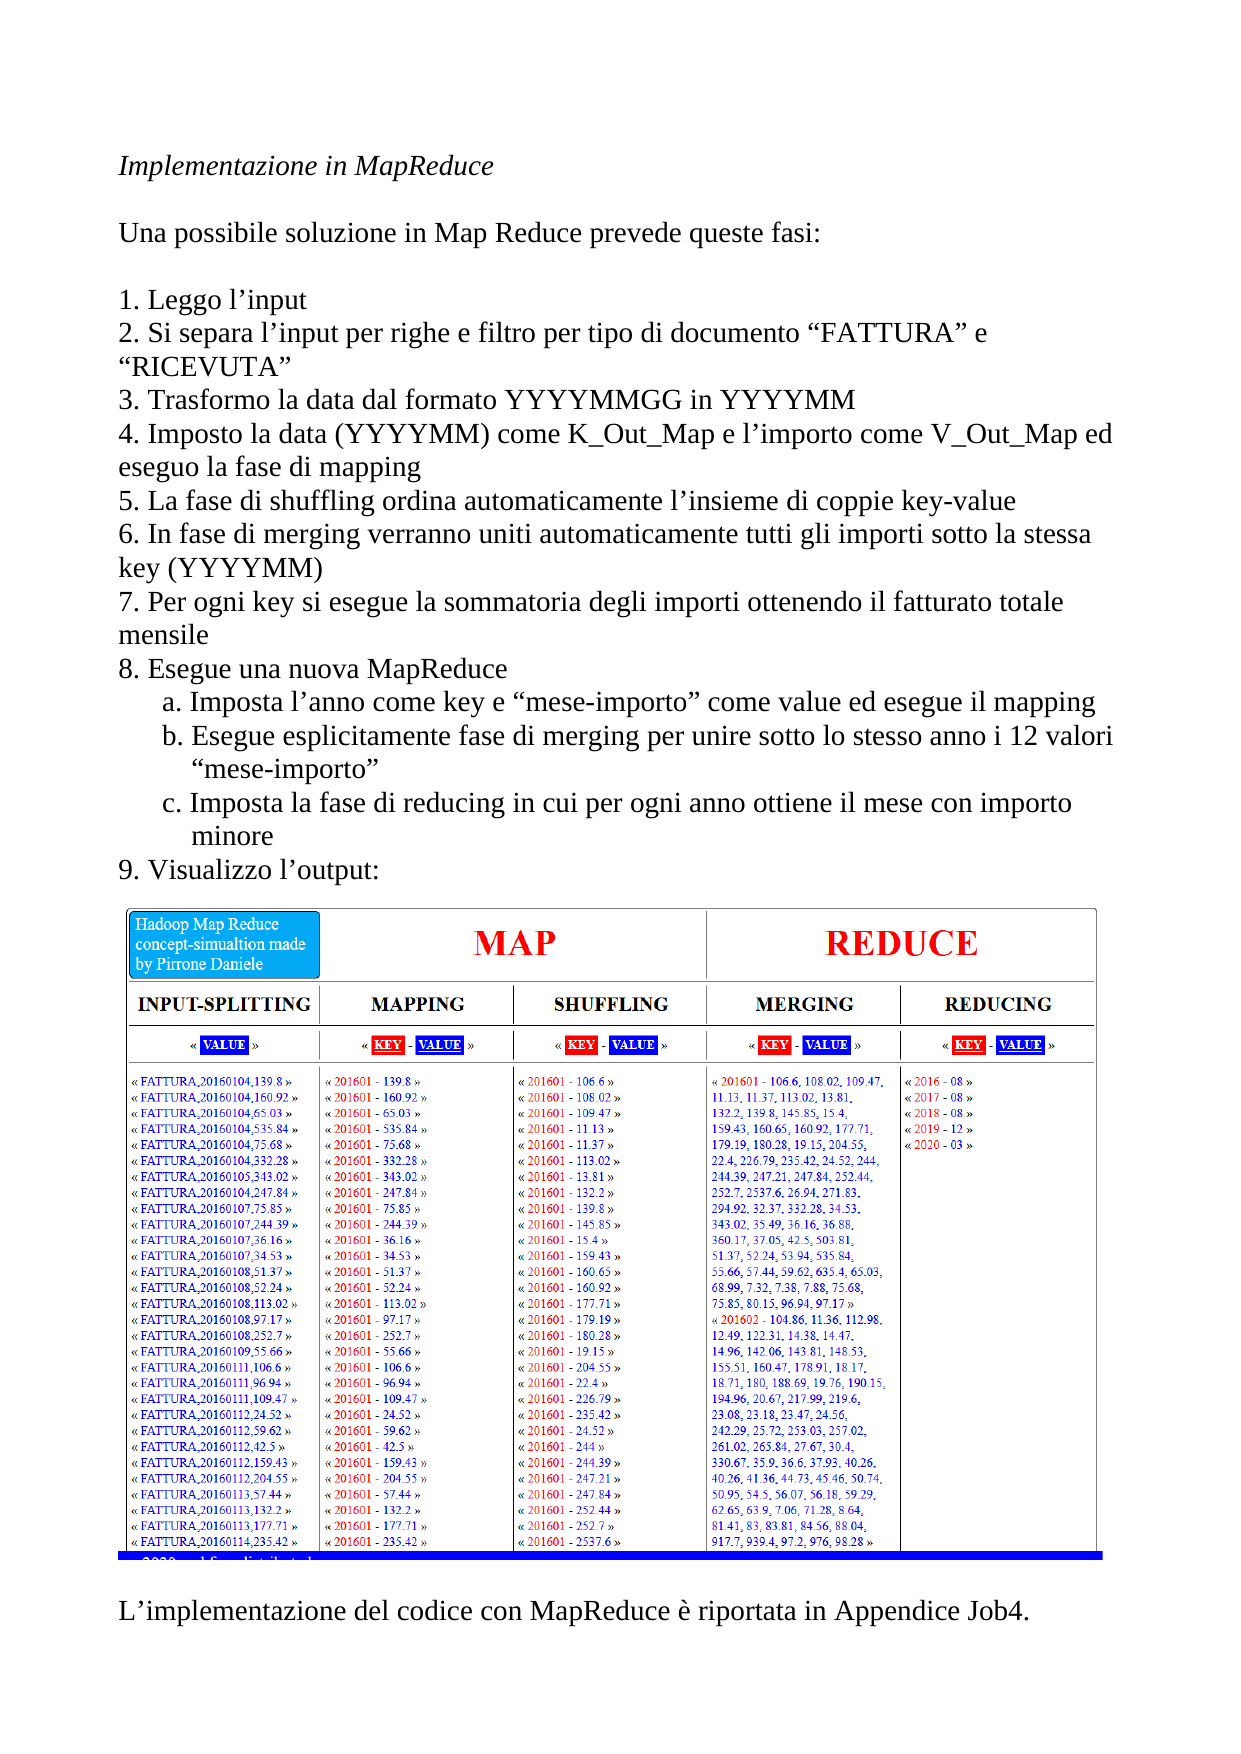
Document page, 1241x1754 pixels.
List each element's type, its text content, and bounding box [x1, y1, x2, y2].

text 9. Visualizzo l’output: [118, 852, 1122, 886]
text 3. Trasformo la data dal formato YYYYMMGG in YYYYMM [118, 382, 1122, 416]
text Una possibile soluzione in Map Reduce prevede queste fasi: [118, 215, 1122, 248]
text c. Imposta la fase di reducing in cui per ogni anno ottiene il mese con importo [118, 785, 1122, 818]
text 4. Imposto la data (YYYYMM) come K_Out_Map e l’importo come V_Out_Map ed eseguo la fase di mapping [118, 416, 1122, 483]
text b. Esegue esplicitamente fase di merging per unire sotto lo stesso anno i 12 valori [118, 718, 1122, 751]
text minore [118, 818, 1122, 852]
text 8. Esegue una nuova MapReduce [118, 651, 1122, 684]
picture [118, 902, 1103, 1560]
text 2. Si separa l’input per righe e filtro per tipo di documento “FATTURA” e “RICEVUTA” [118, 315, 1122, 382]
text “mese-importo” [118, 751, 1122, 785]
text 7. Per ogni key si esegue la sommatoria degli importi ottenendo il fatturato totale mensile [118, 584, 1122, 651]
text 1. Leggo l’input [118, 282, 1122, 315]
text L’implementazione del codice con MapReduce è riportata in Appendice Job4. [118, 1593, 1122, 1627]
text 6. In fase di merging verranno uniti automaticamente tutti gli importi sotto la stessa key (YYYYMM) [118, 517, 1122, 584]
text 5. La fase di shuffling ordina automaticamente l’insieme di coppie key-value [118, 483, 1122, 517]
text Implementazione in MapReduce [118, 148, 1122, 181]
text a. Imposta l’anno come key e “mese-importo” come value ed esegue il mapping [118, 684, 1122, 718]
